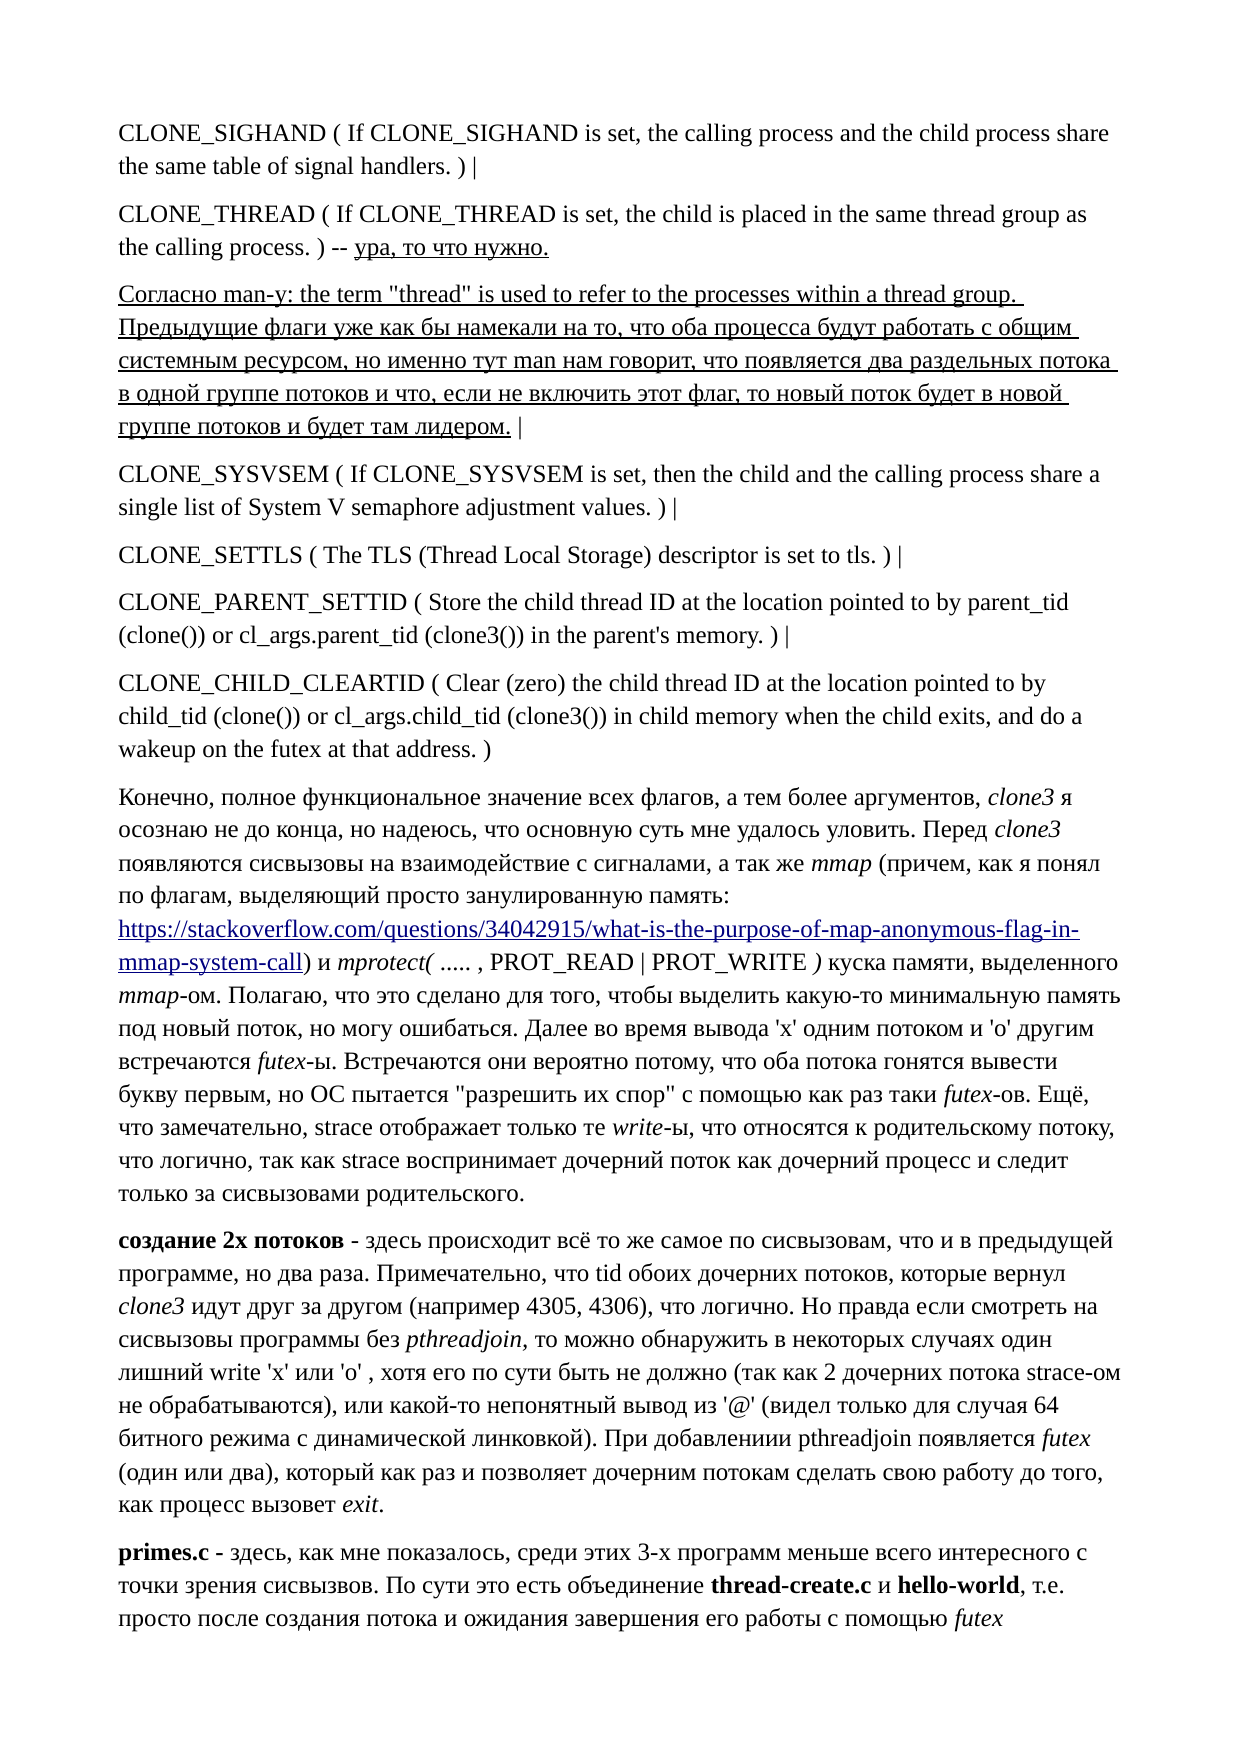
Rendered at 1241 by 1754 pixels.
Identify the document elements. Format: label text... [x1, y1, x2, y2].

text Согласно man-у: the term "thread" is used to refer to the processes within a thread group. Предыдущие флаги уже как бы намекали на то, что оба процесса будут работать с общим системным ресурсом, но именно тут man нам говорит, что появляется два раздельных потока в одной группе потоков и что, если не включить этот флаг, то новый поток будет в новой группе потоков и будет там лидером. | [118, 279, 1122, 440]
text primes.c - здесь, как мне показалось, среди этих 3-х программ меньше всего интересного с точки зрения сисвызвов. По сути это есть объединение thread-create.c и hello-world, т.е. просто после создания потока и ожидания завершения его работы с помощью futex [118, 1537, 1122, 1632]
text создание 2х потоков - здесь происходит всё то же самое по сисвызовам, что и в предыдущей программе, но два раза. Примечательно, что tid обоих дочерних потоков, которые вернул clone3 идут друг за другом (например 4305, 4306), что логично. Но правда если смотреть на сисвызовы программы без pthreadjoin, то можно обнаружить в некоторых случаях один лишний write 'x' или 'о' , хотя его по сути быть не должно (так как 2 дочерних потока strace-ом не обрабатываются), или какой-то непонятный вывод из '@' (видел только для случая 64 битного режима с динамической линковкой). При добавлениии pthreadjoin появляется futex (один или два), который как раз и позволяет дочерним потокам сделать свою работу до того, как процесс вызовет exit. [118, 1225, 1122, 1518]
text CLONE_SIGHAND ( If CLONE_SIGHAND is set, the calling process and the child process share the same table of signal handlers. ) | [118, 118, 1122, 180]
text CLONE_PARENT_SETTID ( Store the child thread ID at the location pointed to by parent_tid (clone()) or cl_args.parent_tid (clone3()) in the parent's memory. ) | [118, 587, 1122, 649]
text CLONE_THREAD ( If CLONE_THREAD is set, the child is placed in the same thread group as the calling process. ) -- ура, то что нужно. [118, 199, 1122, 261]
text CLONE_SETTLS ( The TLS (Thread Local Storage) descriptor is set to tls. ) | [118, 540, 1122, 568]
text CLONE_SYSVSEM ( If CLONE_SYSVSEM is set, then the child and the calling process share a single list of System V semaphore adjustment values. ) | [118, 459, 1122, 521]
text CLONE_CHILD_CLEARTID ( Clear (zero) the child thread ID at the location pointed to by child_tid (clone()) or cl_args.child_tid (clone3()) in child memory when the child exits, and do a wakeup on the futex at that address. ) [118, 668, 1122, 763]
text Конечно, полное функциональное значение всех флагов, а тем более аргументов, clone3 я осознаю не до конца, но надеюсь, что основную суть мне удалось уловить. Перед clone3 появляются сисвызовы на взаимодействие с сигналами, а так же mmap (причем, как я понял по флагам, выделяющий просто занулированную память: https://stackoverflow.com/questions/34042915/what-is-the-purpose-of-map-anonymous-flag-in-mmap-system-call) и mprotect( ..... , PROT_READ | PROT_WRITE ) куска памяти, выделенного mmap-ом. Полагаю, что это сделано для того, чтобы выделить какую-то минимальную память под новый поток, но могу ошибаться. Далее во время вывода 'x' одним потоком и 'o' другим встречаются futex-ы. Встречаются они вероятно потому, что оба потока гонятся вывести букву первым, но ОС пытается "разрешить их спор" с помощью как раз таки futex-ов. Ещё, что замечательно, strace отображает только те write-ы, что относятся к родительскому потоку, что логично, так как strace воспринимает дочерний поток как дочерний процесс и следит только за сисвызовами родительского. [118, 782, 1122, 1207]
